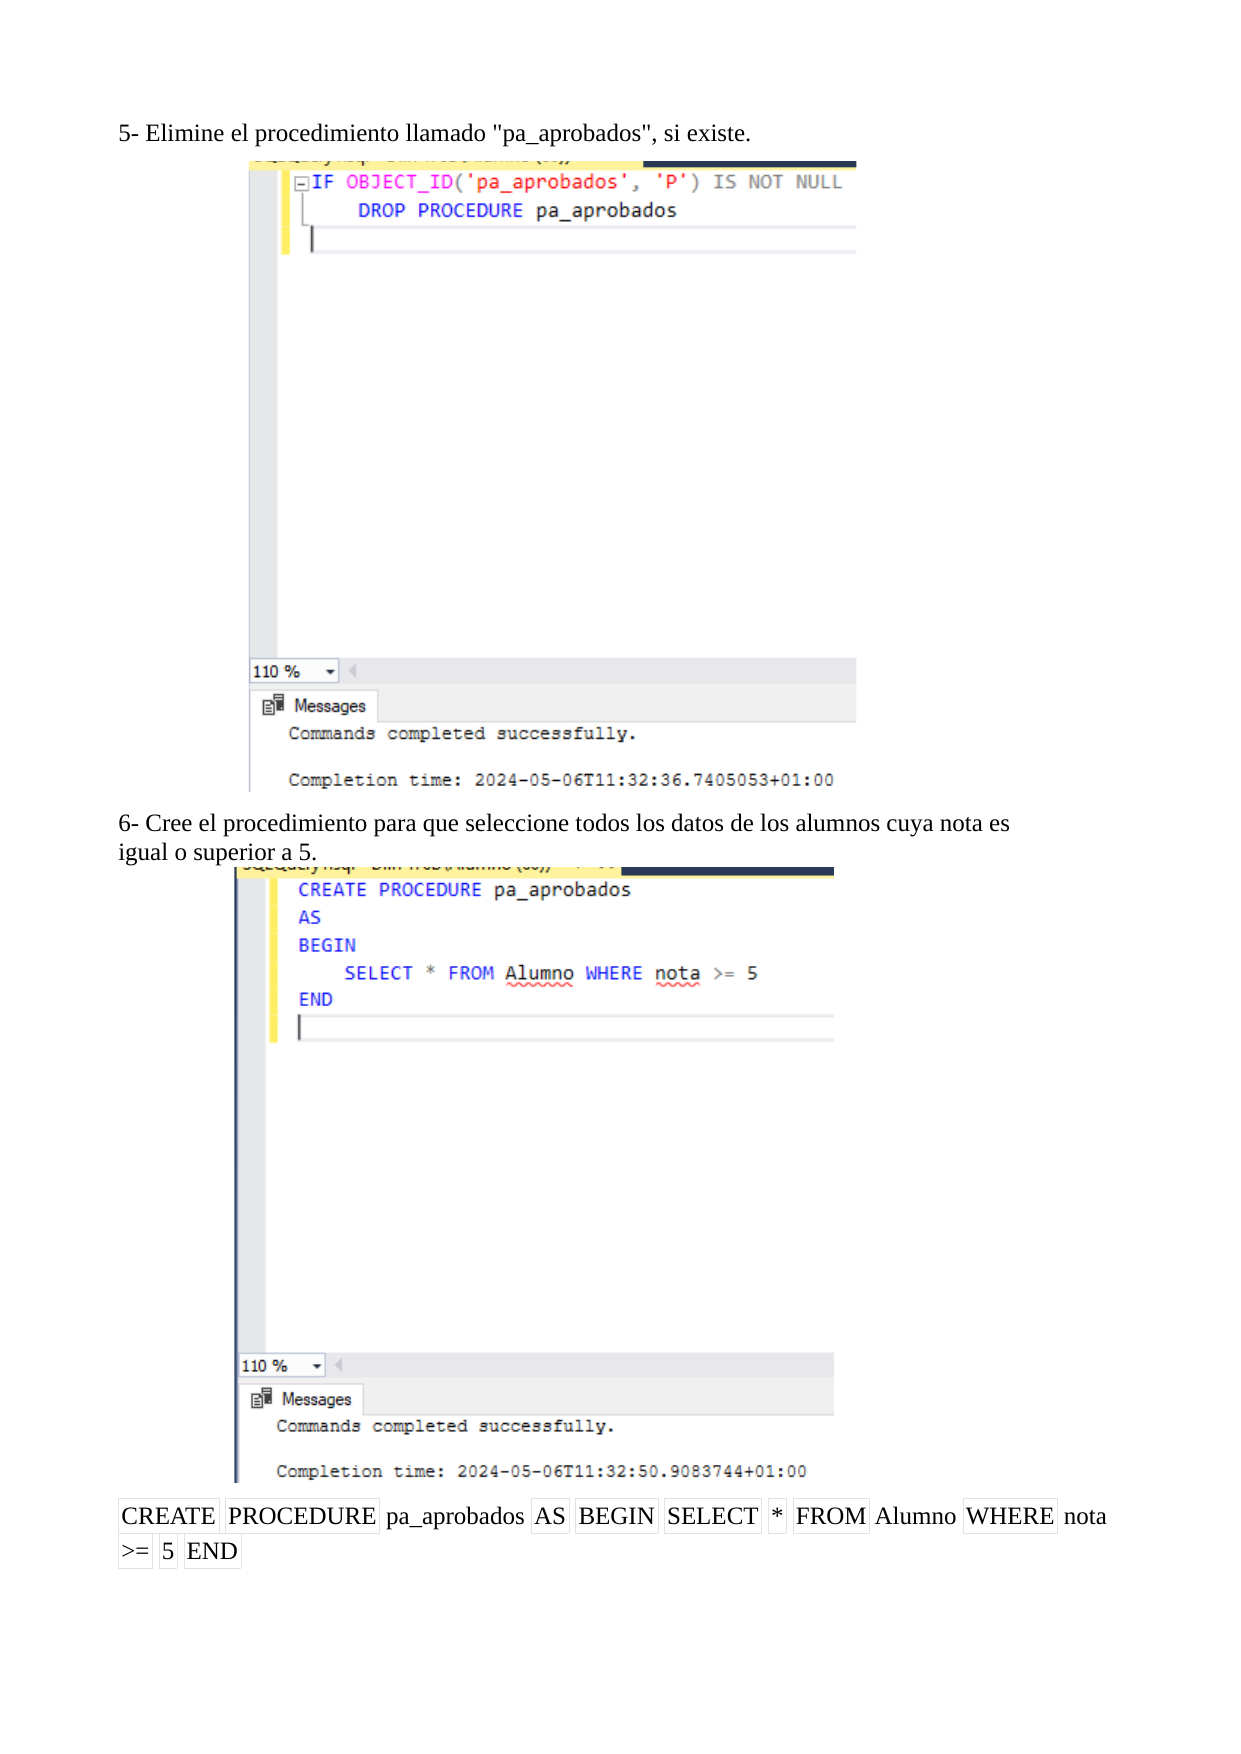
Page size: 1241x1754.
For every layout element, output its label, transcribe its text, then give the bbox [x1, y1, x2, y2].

text igual o superior a 5. [118, 837, 1122, 866]
text 5- Elimine el procedimiento llamado "pa_aprobados", si existe. [118, 118, 1122, 147]
picture [248, 161, 857, 792]
text CREATE PROCEDURE pa_aprobados AS BEGIN SELECT * FROM Alumno WHERE nota >= 5 END [118, 1498, 1122, 1596]
picture [234, 867, 834, 1483]
text 6- Cree el procedimiento para que seleccione todos los datos de los alumnos cuya nota es [118, 808, 1122, 837]
